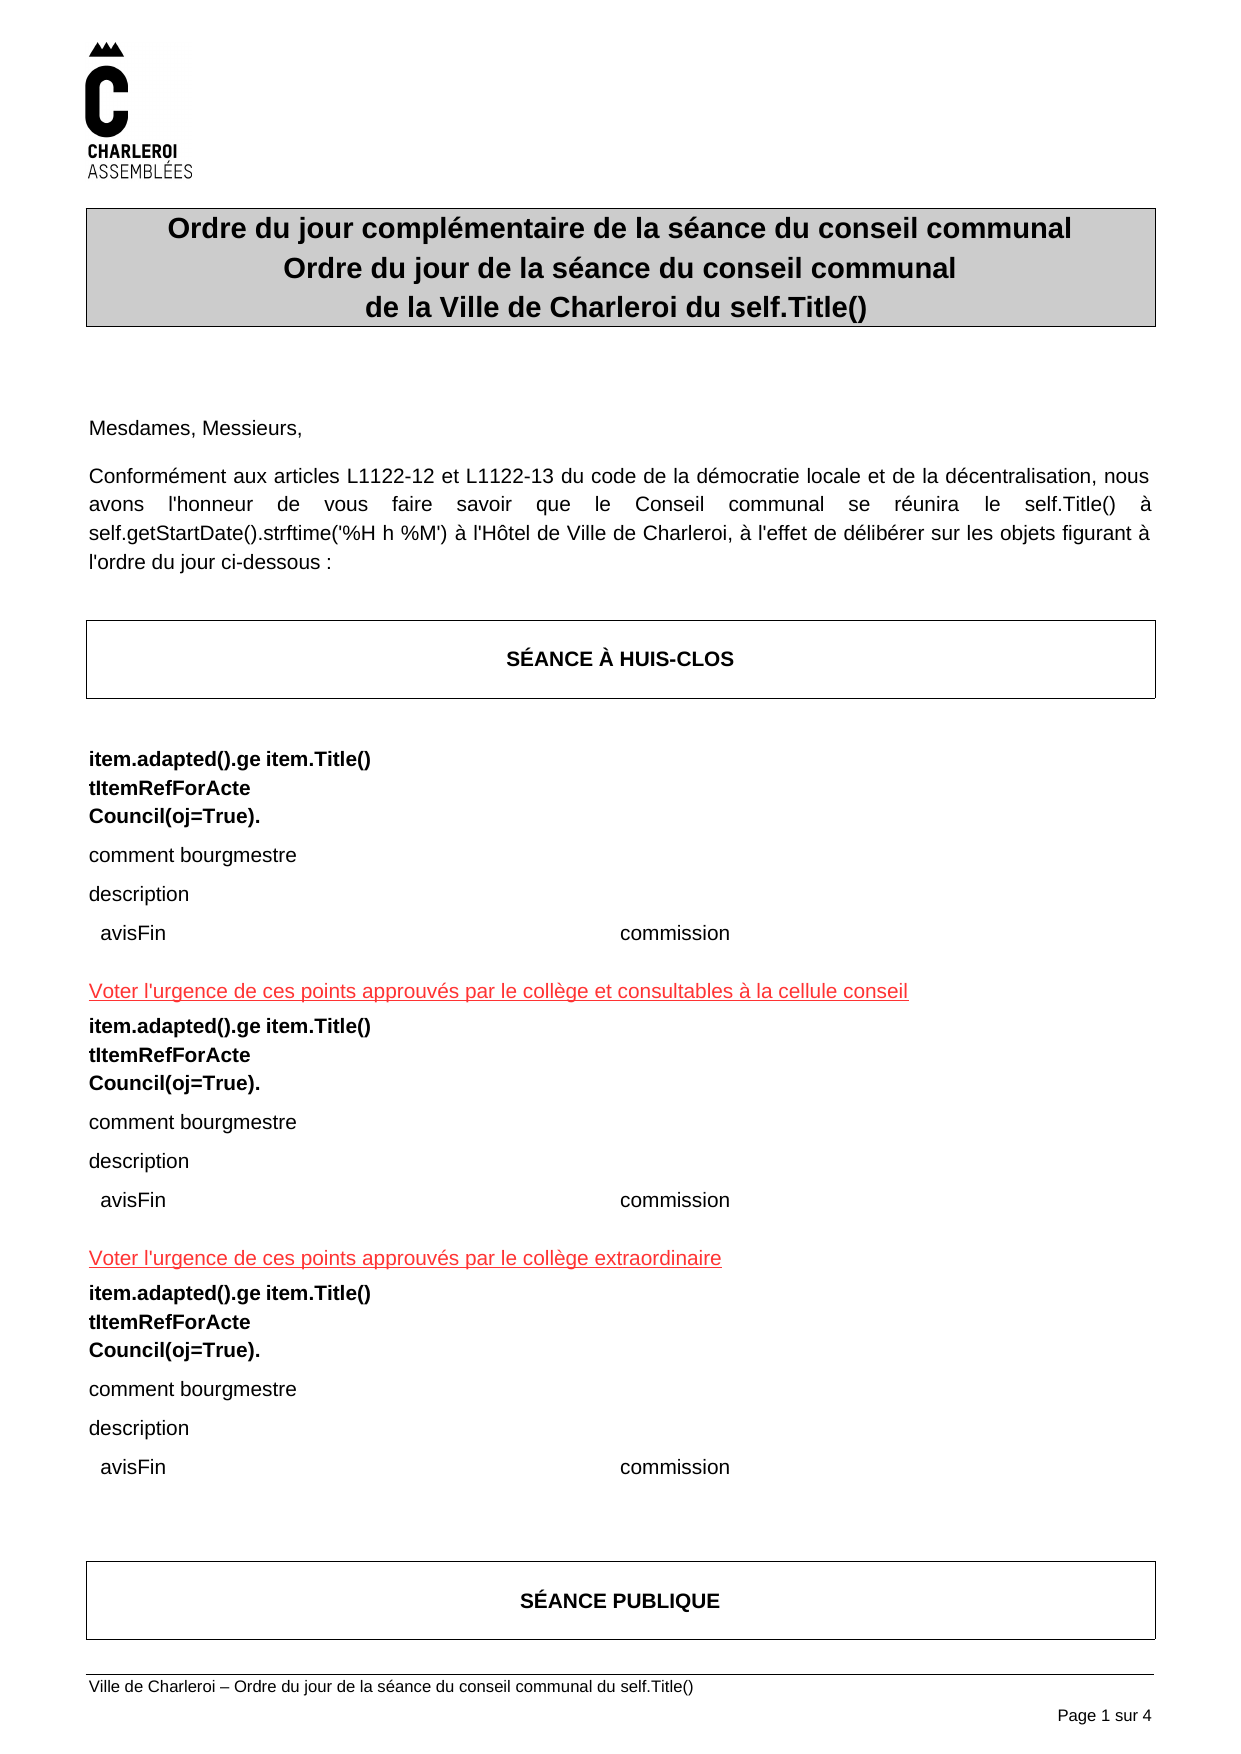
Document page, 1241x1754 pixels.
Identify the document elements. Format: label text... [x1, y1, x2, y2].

table_cell description [89, 1416, 1152, 1454]
text Ordre du jour complémentaire de la séance du conseil communal [87, 209, 1155, 245]
text Voter l'urgence de ces points approuvés par le collège extraordinaire [88, 1246, 1152, 1270]
text Séance publique [88, 1588, 1152, 1612]
table_cell description [89, 1149, 1152, 1187]
table_header item.Title() [266, 1014, 1152, 1110]
table_header avisFin [89, 920, 620, 944]
table_header item.adapted().getItemRefForActeCouncil(oj=True). [89, 1014, 266, 1110]
table_header commission [620, 1455, 1152, 1478]
table_header item.adapted().getItemRefForActeCouncil(oj=True). [89, 1281, 266, 1377]
table_cell description [89, 882, 1151, 920]
table_header commission [620, 920, 1152, 944]
table_header avisFin [89, 1188, 620, 1211]
table_header item.Title() [266, 1281, 1152, 1377]
text Séance à huis-clos [88, 647, 1152, 671]
table_header avisFin [89, 1455, 620, 1478]
picture [85, 42, 192, 182]
table_header commission [620, 1188, 1152, 1211]
table_cell comment bourgmestre [89, 1377, 1152, 1416]
text Voter l'urgence de ces points approuvés par le collège et consultables à la cellule conseil [88, 979, 1152, 1003]
text de la Ville de Charleroi du self.Title() [87, 287, 1155, 326]
table_cell comment bourgmestre [89, 843, 1151, 882]
list Mesdames, Messieurs, [88, 416, 1152, 439]
table_header item.adapted().getItemRefForActeCouncil(oj=True). [89, 747, 266, 843]
table_cell comment bourgmestre [89, 1110, 1152, 1149]
text Conformément aux articles L1122-12 et L1122-13 du code de la démocratie locale et de la décentralisation, nous avons l'honneur de vous faire savoir que le Conseil communal se réunira le self.Title() à self.getStartDate().strftime('%H h %M') à l'Hôtel de Ville de Charleroi, à l'effet de délibérer sur les objets figurant à l'ordre du jour ci-dessous : [88, 463, 1152, 574]
table_header item.Title() [266, 747, 1151, 843]
text Ordre du jour de la séance du conseil communal [87, 248, 1155, 284]
